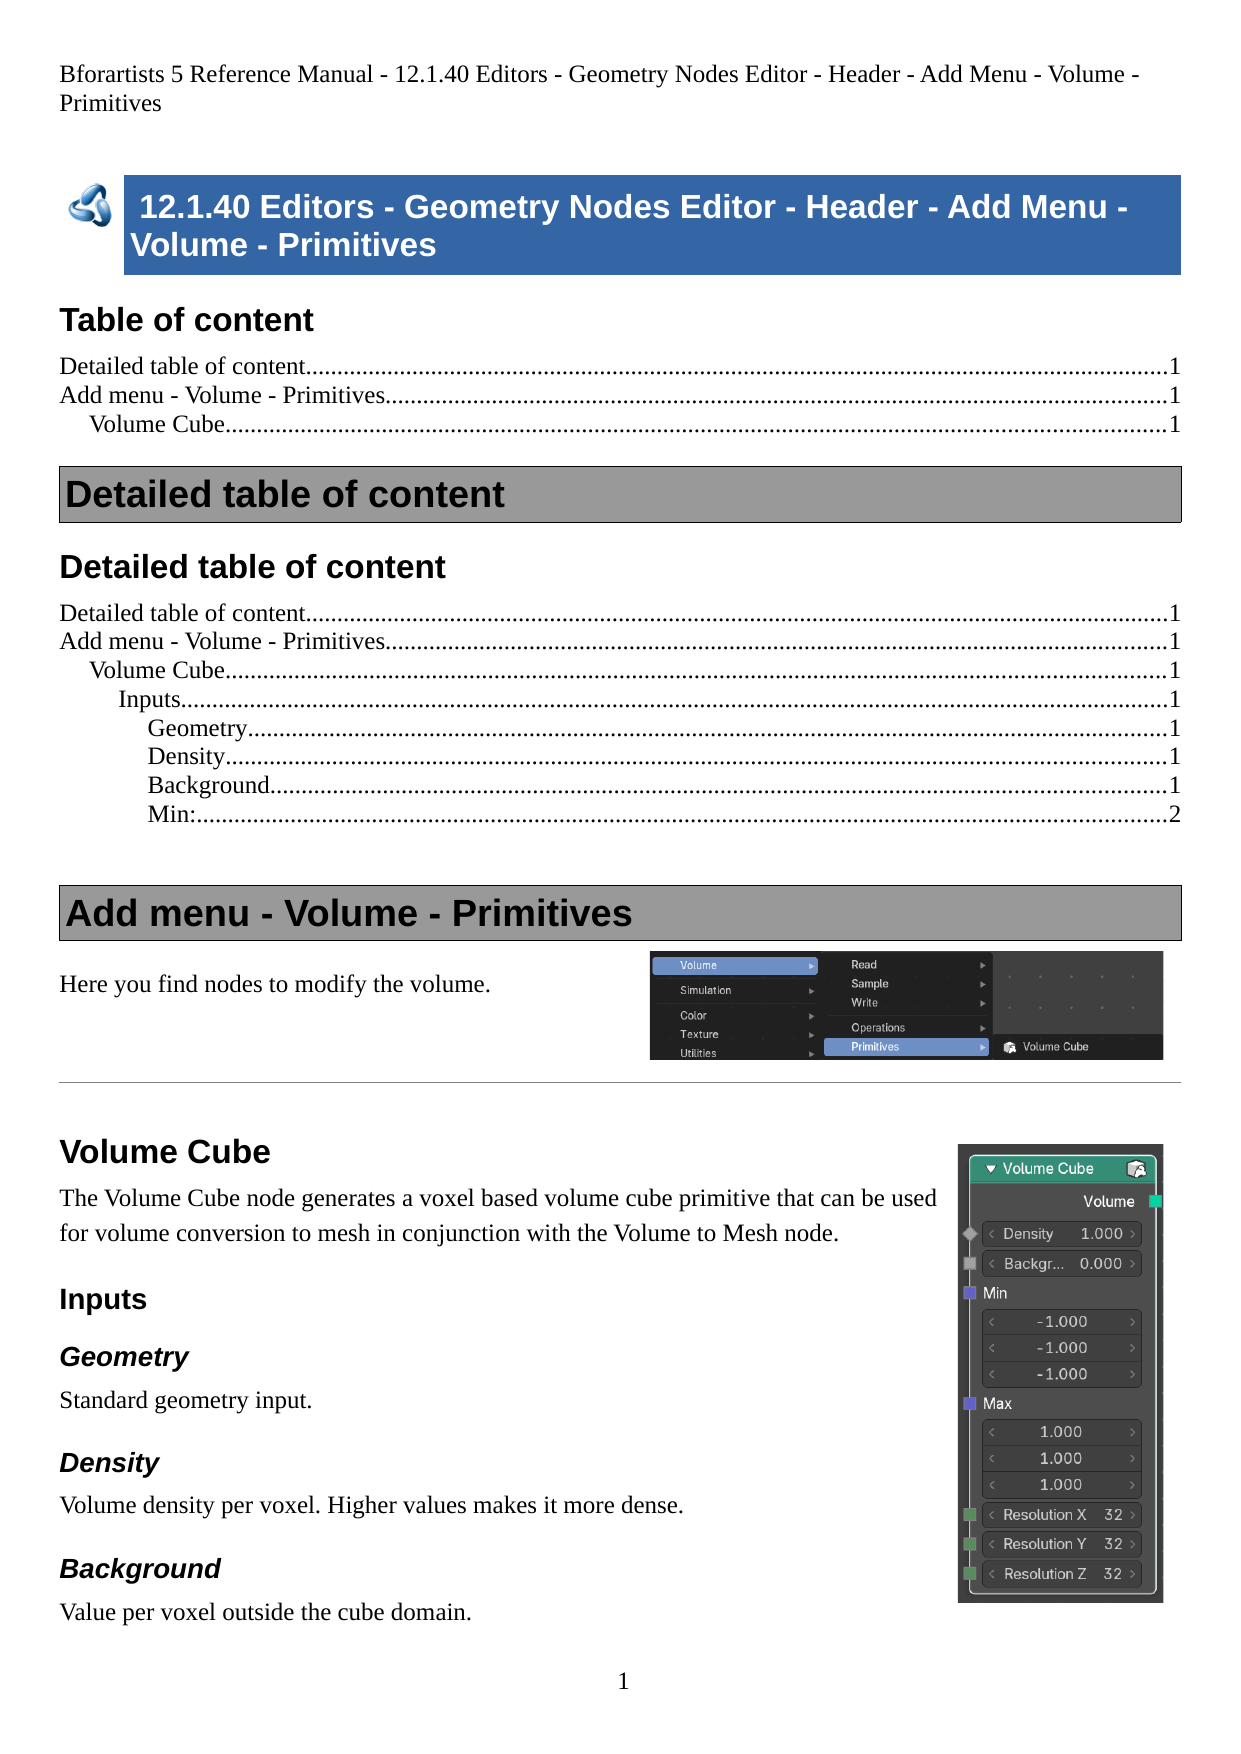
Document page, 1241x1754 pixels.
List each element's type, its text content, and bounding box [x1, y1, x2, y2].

text The Volume Cube node generates a voxel based volume cube primitive that can be used for volume conversion to mesh in conjunction with the Volume to Mesh node. [59, 1183, 957, 1247]
subtitle Detailed table of content [59, 547, 1181, 585]
subtitle Volume Cube [59, 1132, 1181, 1171]
text Add menu - Volume - Primitives 1 [59, 626, 1181, 655]
text Geometry 1 [147, 713, 1181, 741]
picture [65, 180, 114, 230]
subtitle Geometry [59, 1340, 957, 1372]
text Detailed table of content 1 [59, 598, 1181, 626]
text Detailed table of content 1 [59, 351, 1181, 380]
text Inputs 1 [118, 684, 1181, 713]
text Add menu - Volume - Primitives 1 [59, 380, 1181, 409]
text Standard geometry input. [59, 1385, 957, 1413]
text Density 1 [147, 741, 1181, 770]
picture [649, 951, 1164, 1060]
text Here you find nodes to modify the volume. [59, 969, 649, 998]
subtitle Density [59, 1446, 957, 1478]
subtitle Background [59, 1552, 957, 1584]
subtitle [1164, 1282, 1181, 1315]
table_header Add menu - Volume - Primitives [60, 886, 1181, 940]
text Volume Cube 1 [88, 409, 1181, 438]
text Value per voxel outside the cube domain. [59, 1597, 1181, 1625]
subtitle Table of content [59, 300, 1181, 339]
text Volume Cube 1 [88, 655, 1181, 684]
text Background 1 [147, 770, 1181, 799]
text Volume density per voxel. Higher values makes it more dense. [59, 1491, 957, 1519]
subtitle [1164, 1552, 1181, 1584]
text Min: 2 [147, 799, 1181, 828]
table_header 12.1.40 Editors - Geometry Nodes Editor - Header - Add Menu - Volume - Primitives [124, 175, 1181, 275]
table_header Detailed table of content [60, 467, 1181, 522]
subtitle [1164, 1340, 1181, 1372]
picture [957, 1144, 1164, 1603]
subtitle [1164, 1446, 1181, 1478]
subtitle Inputs [59, 1282, 957, 1315]
table_header [59, 175, 124, 275]
